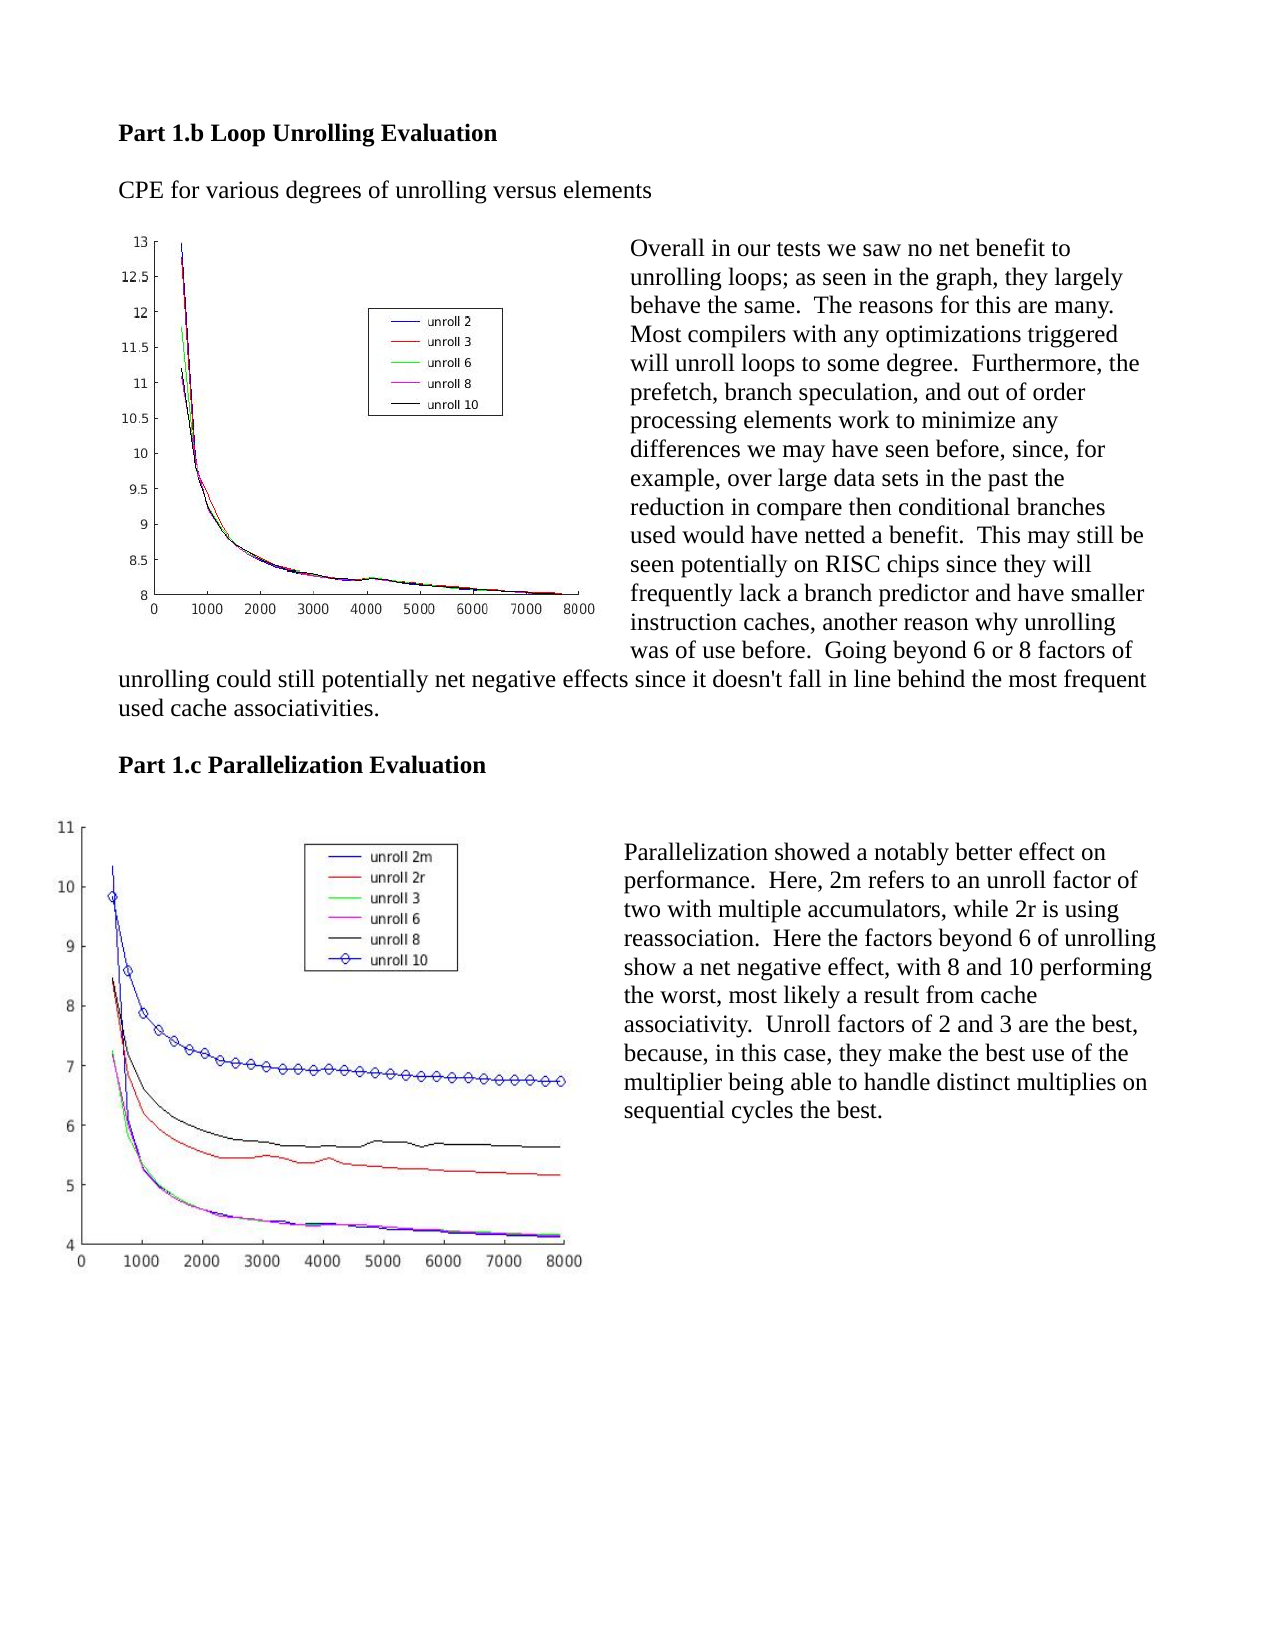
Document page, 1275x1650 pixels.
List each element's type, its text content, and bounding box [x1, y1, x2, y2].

text Parallelization showed a notably better effect on performance. Here, 2m refers to an unroll factor of two with multiple accumulators, while 2r is using reassociation. Here the factors beyond 6 of unrolling show a net negative effect, with 8 and 10 performing the worst, most likely a result from cache associativity. Unroll factors of 2 and 3 are the best, because, in this case, they make the best use of the multiplier being able to handle distinct multiplies on sequential cycles the best. [624, 837, 1157, 1124]
text Part 1.c Parallelization Evaluation [118, 751, 1157, 779]
text CPE for various degrees of unrolling versus elements [118, 176, 1157, 204]
picture [0, 788, 624, 1302]
picture [82, 209, 631, 644]
text Part 1.b Loop Unrolling Evaluation [118, 118, 1157, 147]
text Overall in our tests we saw no net benefit to unrolling loops; as seen in the graph, they largely behave the same. The reasons for this are many. Most compilers with any optimizations triggered will unroll loops to some degree. Furthermore, the prefetch, branch speculation, and out of order processing elements work to minimize any differences we may have seen before, since, for example, over large data sets in the past the reduction in compare then conditional branches used would have netted a benefit. This may still be seen potentially on RISC chips since they will frequently lack a branch predictor and have smaller instruction caches, another reason why unrolling was of use before. Going beyond 6 or 8 factors of unrolling could still potentially net negative effects since it doesn't fall in line behind the most frequent used cache associativities. [118, 233, 1157, 722]
